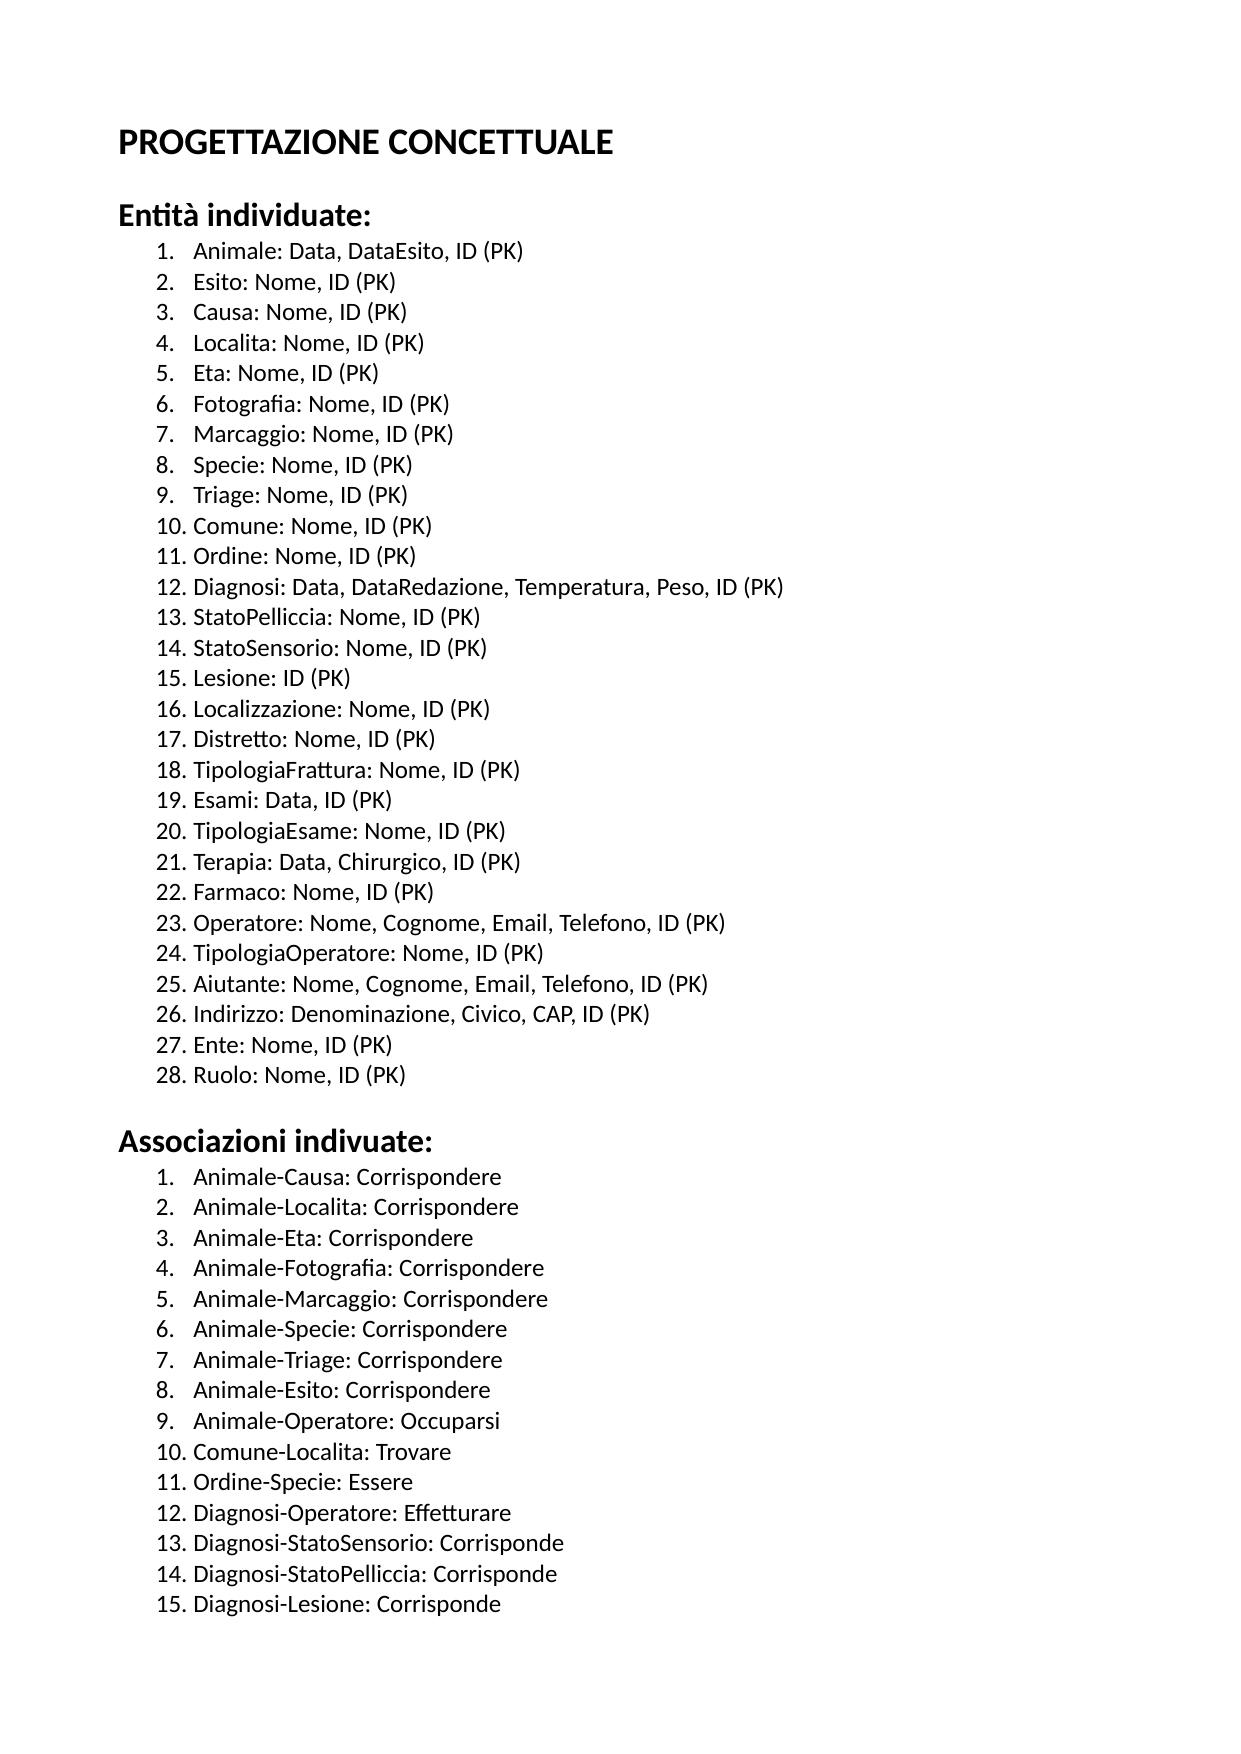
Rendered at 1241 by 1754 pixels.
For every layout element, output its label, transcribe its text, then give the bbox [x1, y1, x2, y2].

list Animale-Fotografia: Corrispondere [156, 1253, 1122, 1283]
list Animale-Eta: Corrispondere [156, 1222, 1122, 1253]
list Ordine: Nome, ID (PK) [156, 540, 1122, 571]
list Causa: Nome, ID (PK) [156, 296, 1122, 327]
list StatoSensorio: Nome, ID (PK) [156, 632, 1122, 662]
list Ente: Nome, ID (PK) [156, 1029, 1122, 1059]
list Animale: Data, DataEsito, ID (PK) [156, 235, 1122, 266]
list Localizzazione: Nome, ID (PK) [156, 693, 1122, 723]
list Aiutante: Nome, Cognome, Email, Telefono, ID (PK) [156, 968, 1122, 998]
list Ordine-Specie: Essere [156, 1466, 1122, 1497]
list Fotografia: Nome, ID (PK) [156, 388, 1122, 418]
list Animale-Localita: Corrispondere [156, 1192, 1122, 1222]
list Animale-Specie: Corrispondere [156, 1314, 1122, 1344]
text Associazioni indivuate: [118, 1120, 1122, 1161]
text Entità individuate: [118, 194, 1122, 235]
list Operatore: Nome, Cognome, Email, Telefono, ID (PK) [156, 907, 1122, 937]
list Animale-Causa: Corrispondere [156, 1161, 1122, 1192]
list Diagnosi: Data, DataRedazione, Temperatura, Peso, ID (PK) [156, 571, 1122, 601]
list TipologiaOperatore: Nome, ID (PK) [156, 937, 1122, 968]
list Specie: Nome, ID (PK) [156, 449, 1122, 479]
list Lesione: ID (PK) [156, 662, 1122, 693]
list Animale-Operatore: Occuparsi [156, 1405, 1122, 1436]
list Esami: Data, ID (PK) [156, 784, 1122, 815]
list Comune-Localita: Trovare [156, 1436, 1122, 1466]
list Triage: Nome, ID (PK) [156, 479, 1122, 510]
list Distretto: Nome, ID (PK) [156, 723, 1122, 754]
list Diagnosi-Lesione: Corrisponde [156, 1588, 1122, 1619]
list Ruolo: Nome, ID (PK) [156, 1059, 1122, 1090]
list Animale-Marcaggio: Corrispondere [156, 1283, 1122, 1314]
list Terapia: Data, Chirurgico, ID (PK) [156, 846, 1122, 876]
list Farmaco: Nome, ID (PK) [156, 876, 1122, 907]
list Marcaggio: Nome, ID (PK) [156, 418, 1122, 449]
list Animale-Triage: Corrispondere [156, 1344, 1122, 1375]
list Diagnosi-StatoPelliccia: Corrisponde [156, 1558, 1122, 1588]
list Eta: Nome, ID (PK) [156, 357, 1122, 388]
list Localita: Nome, ID (PK) [156, 327, 1122, 357]
list TipologiaFrattura: Nome, ID (PK) [156, 754, 1122, 784]
list Indirizzo: Denominazione, Civico, CAP, ID (PK) [156, 998, 1122, 1029]
list Esito: Nome, ID (PK) [156, 266, 1122, 296]
text PROGETTAZIONE CONCETTUALE [118, 118, 1122, 164]
list Comune: Nome, ID (PK) [156, 510, 1122, 540]
list StatoPelliccia: Nome, ID (PK) [156, 601, 1122, 632]
list Diagnosi-Operatore: Effetturare [156, 1497, 1122, 1527]
list TipologiaEsame: Nome, ID (PK) [156, 815, 1122, 846]
list Animale-Esito: Corrispondere [156, 1375, 1122, 1405]
list Diagnosi-StatoSensorio: Corrisponde [156, 1527, 1122, 1558]
